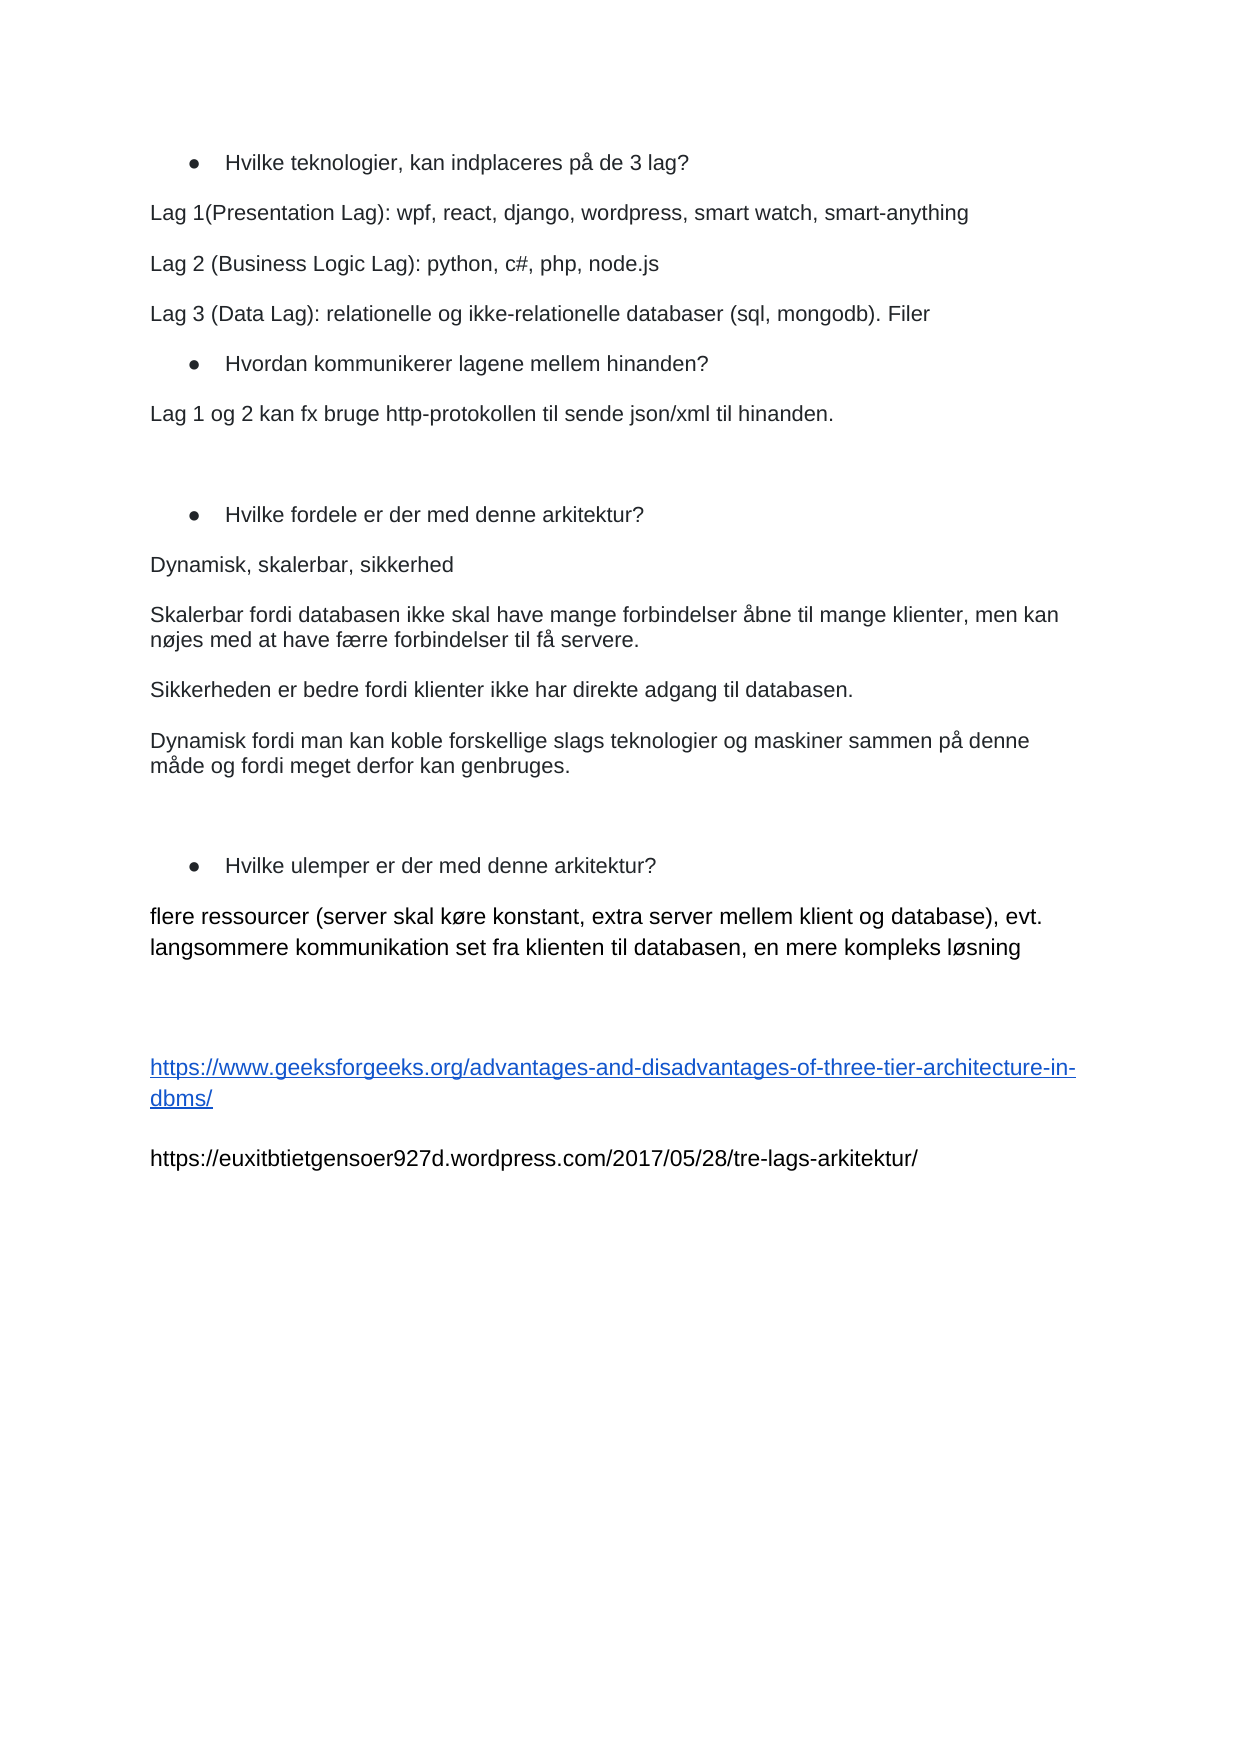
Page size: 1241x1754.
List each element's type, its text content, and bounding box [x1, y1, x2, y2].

text https://euxitbtietgensoer927d.wordpress.com/2017/05/28/tre-lags-arkitektur/ [150, 1145, 1090, 1171]
text Lag 1(Presentation Lag): wpf, react, django, wordpress, smart watch, smart-anything [150, 200, 1090, 225]
list Hvilke ulemper er der med denne arkitektur? [187, 853, 1090, 878]
text flere ressourcer (server skal køre konstant, extra server mellem klient og database), evt. langsommere kommunikation set fra klienten til databasen, en mere kompleks løsning [150, 903, 1090, 960]
list Hvilke fordele er der med denne arkitektur? [187, 501, 1090, 527]
list Hvilke teknologier, kan indplaceres på de 3 lag? [187, 150, 1090, 175]
text Lag 1 og 2 kan fx bruge http-protokollen til sende json/xml til hinanden. [150, 401, 1090, 426]
text https://www.geeksforgeeks.org/advantages-and-disadvantages-of-three-tier-architecture-in-dbms/ [150, 1054, 1090, 1111]
text Sikkerheden er bedre fordi klienter ikke har direkte adgang til databasen. [150, 677, 1090, 702]
text Lag 3 (Data Lag): relationelle og ikke-relationelle databaser (sql, mongodb). Filer [150, 301, 1090, 326]
list Hvordan kommunikerer lagene mellem hinanden? [187, 351, 1090, 376]
text Dynamisk fordi man kan koble forskellige slags teknologier og maskiner sammen på denne måde og fordi meget derfor kan genbruges. [150, 727, 1090, 778]
text Skalerbar fordi databasen ikke skal have mange forbindelser åbne til mange klienter, men kan nøjes med at have færre forbindelser til få servere. [150, 602, 1090, 652]
text Lag 2 (Business Logic Lag): python, c#, php, node.js [150, 250, 1090, 276]
text Dynamisk, skalerbar, sikkerhed [150, 552, 1090, 577]
